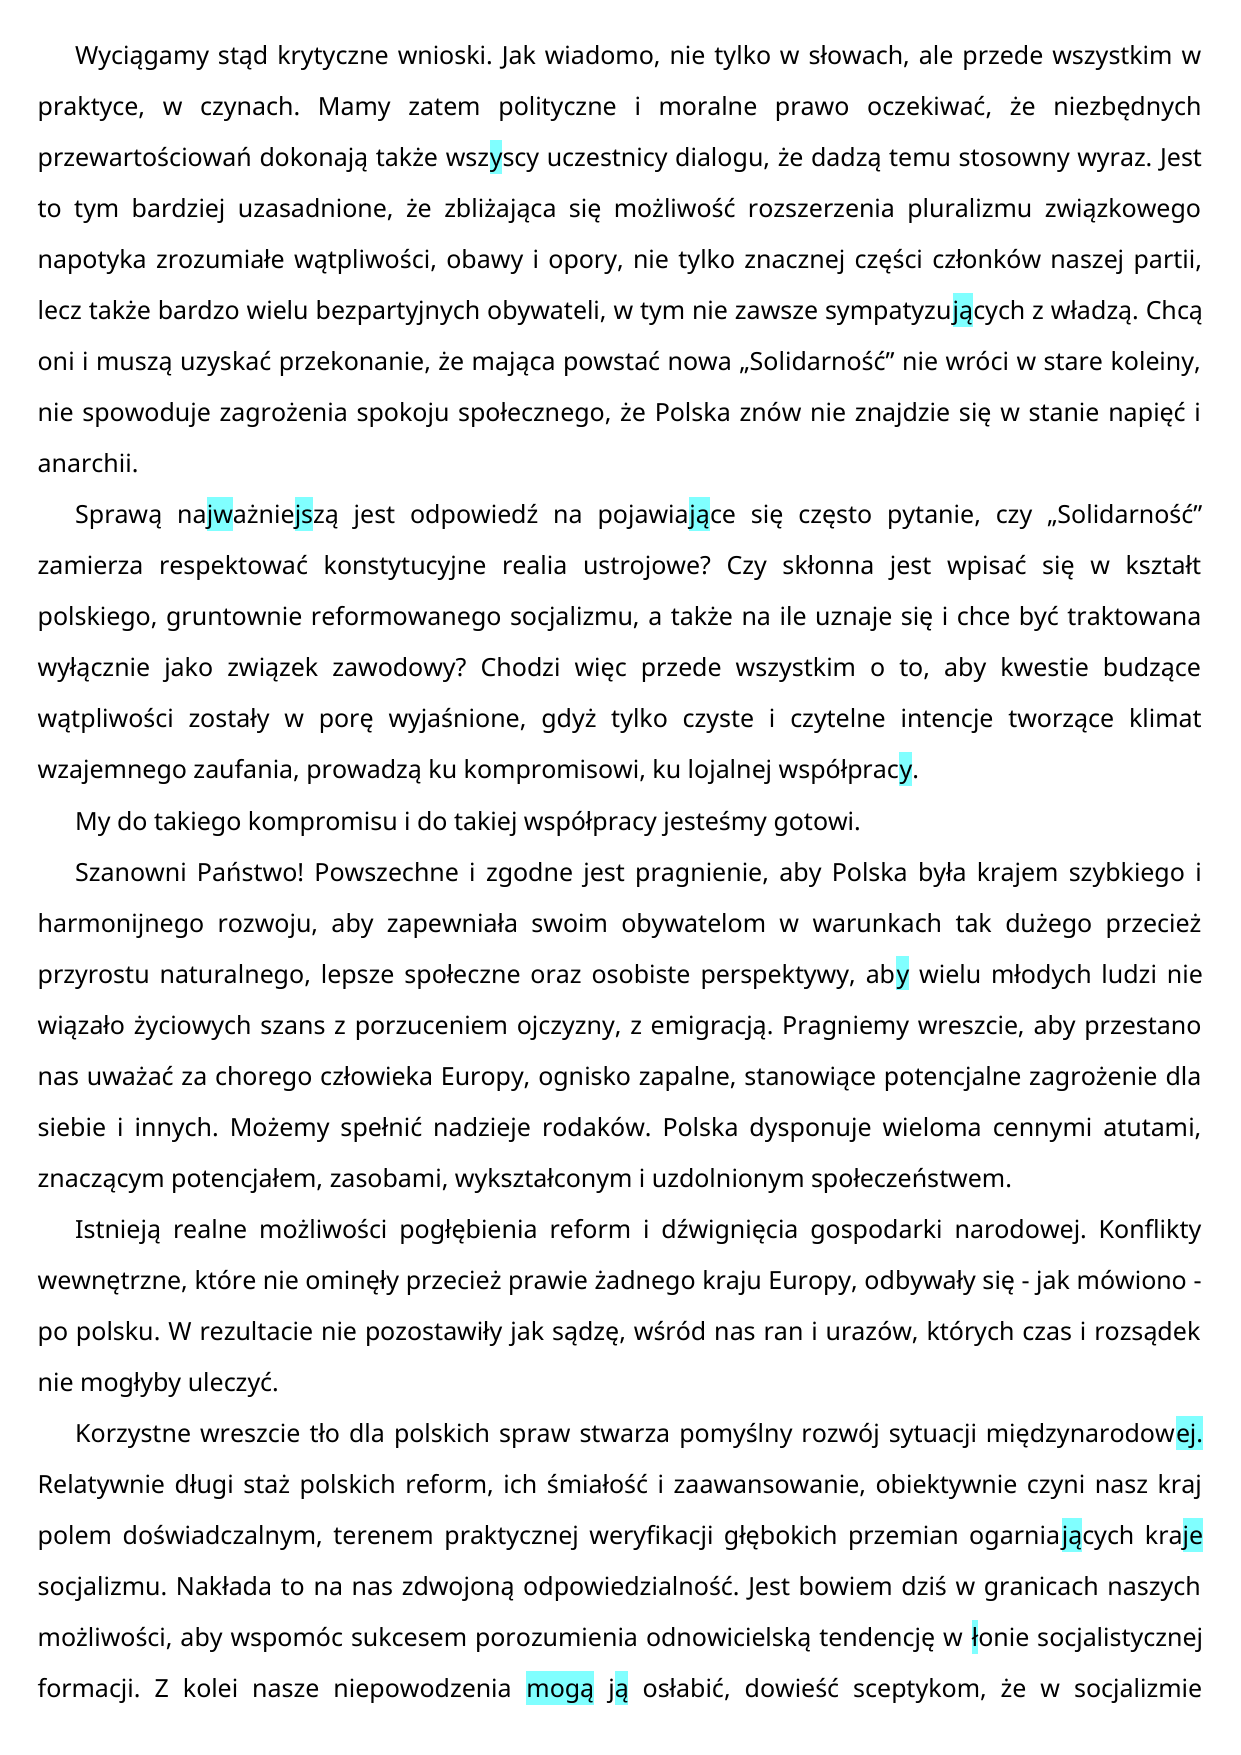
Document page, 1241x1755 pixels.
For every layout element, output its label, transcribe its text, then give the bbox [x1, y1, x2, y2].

text Korzystne wreszcie tło dla polskich spraw stwarza pomyślny rozwój sytuacji międzynarodowej. Relatywnie długi staż polskich reform, ich śmiałość i zaawansowanie, obiektywnie czyni nasz kraj polem doświadczalnym, terenem praktycznej weryfikacji głębokich przemian ogarniających kraje socjalizmu. Nakłada to na nas zdwojoną odpowiedzialność. Jest bowiem dziś w granicach naszych możliwości, aby wspomóc sukcesem porozumienia odnowicielską tendencję w łonie socjalistycznej formacji. Z kolei nasze niepowodzenia mogą ją osłabić, dowieść sceptykom, że w socjalizmie [37, 1416, 1203, 1705]
text Szanowni Państwo! Powszechne i zgodne jest pragnienie, aby Polska była krajem szybkiego i harmonijnego rozwoju, aby zapewniała swoim obywatelom w warunkach tak dużego przecież przyrostu naturalnego, lepsze społeczne oraz osobiste perspektywy, aby wielu młodych ludzi nie wiązało życiowych szans z porzuceniem ojczyzny, z emigracją. Pragniemy wreszcie, aby przestano nas uważać za chorego człowieka Europy, ognisko zapalne, stanowiące potencjalne zagrożenie dla siebie i innych. Możemy spełnić nadzieje rodaków. Polska dysponuje wieloma cennymi atutami, znaczącym potencjałem, zasobami, wykształconym i uzdolnionym społeczeństwem. [37, 854, 1203, 1194]
text Istnieją realne możliwości pogłębienia reform i dźwignięcia gospodarki narodowej. Konflikty wewnętrzne, które nie ominęły przecież prawie żadnego kraju Europy, odbywały się - jak mówiono - po polsku. W rezultacie nie pozostawiły jak sądzę, wśród nas ran i urazów, których czas i rozsądek nie mogłyby uleczyć. [37, 1211, 1203, 1399]
text Wyciągamy stąd krytyczne wnioski. Jak wiadomo, nie tylko w słowach, ale przede wszystkim w praktyce, w czynach. Mamy zatem polityczne i moralne prawo oczekiwać, że niezbędnych przewartościowań dokonają także wszyscy uczestnicy dialogu, że dadzą temu stosowny wyraz. Jest to tym bardziej uzasadnione, że zbliżająca się możliwość rozszerzenia pluralizmu związkowego napotyka zrozumiałe wątpliwości, obawy i opory, nie tylko znacznej części członków naszej partii, lecz także bardzo wielu bezpartyjnych obywateli, w tym nie zawsze sympatyzujących z władzą. Chcą oni i muszą uzyskać przekonanie, że mająca powstać nowa „Solidarność” nie wróci w stare koleiny, nie spowoduje zagrożenia spokoju społecznego, że Polska znów nie znajdzie się w stanie napięć i anarchii. [37, 37, 1203, 480]
text My do takiego kompromisu i do takiej współpracy jesteśmy gotowi. [37, 803, 1203, 837]
text Sprawą najważniejszą jest odpowiedź na pojawiające się często pytanie, czy „Solidarność” zamierza respektować konstytucyjne realia ustrojowe? Czy skłonna jest wpisać się w kształt polskiego, gruntownie reformowanego socjalizmu, a także na ile uznaje się i chce być traktowana wyłącznie jako związek zawodowy? Chodzi więc przede wszystkim o to, aby kwestie budzące wątpliwości zostały w porę wyjaśnione, gdyż tylko czyste i czytelne intencje tworzące klimat wzajemnego zaufania, prowadzą ku kompromisowi, ku lojalnej współpracy. [37, 497, 1203, 786]
